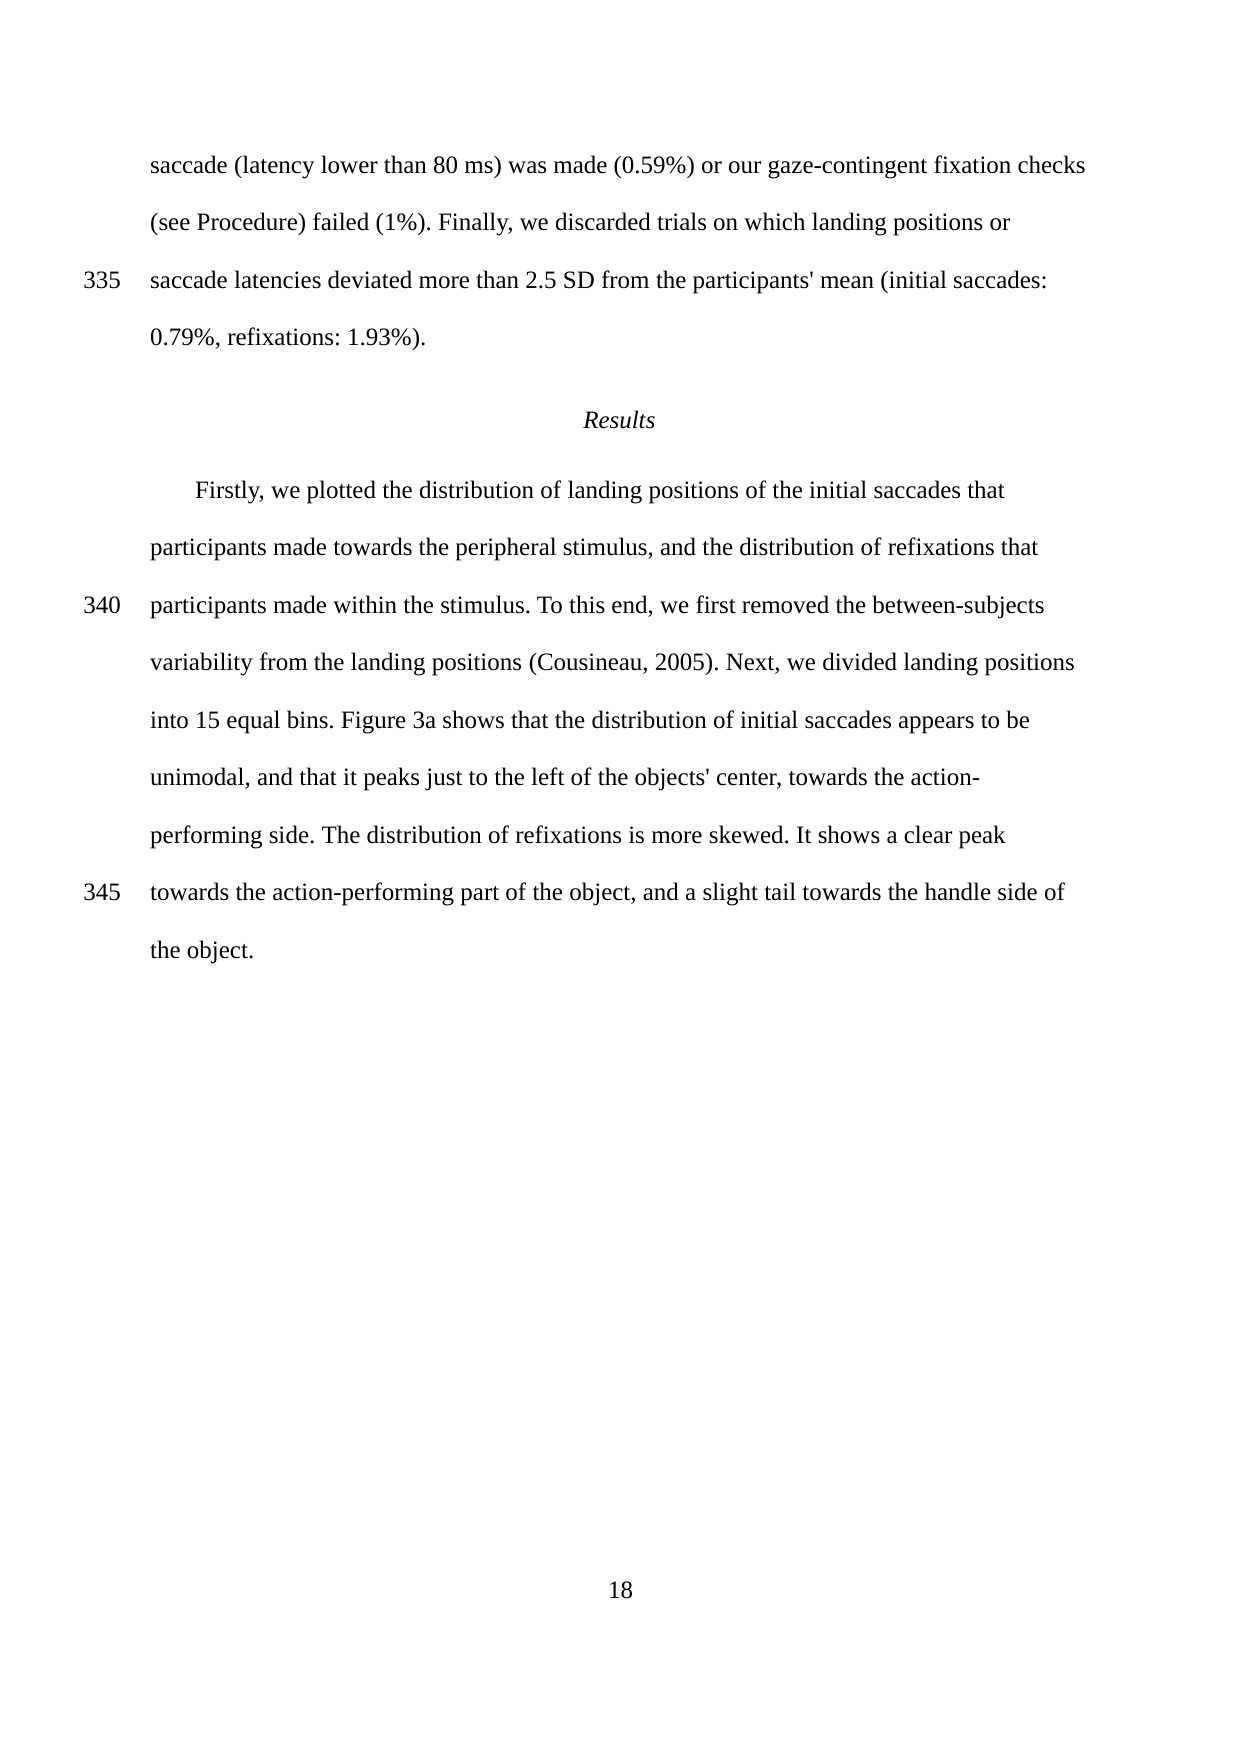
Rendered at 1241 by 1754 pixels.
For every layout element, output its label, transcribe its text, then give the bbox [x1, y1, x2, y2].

text Firstly, we plotted the distribution of landing positions of the initial saccades that participants made towards the peripheral stimulus, and the distribution of refixations that participants made within the stimulus. To this end, we first removed the between-subjects variability from the landing positions (Cousineau, 2005). Next, we divided landing positions into 15 equal bins. Figure 3a shows that the distribution of initial saccades appears to be unimodal, and that it peaks just to the left of the objects' center, towards the action-performing side. The distribution of refixations is more skewed. It shows a clear peak towards the action-performing part of the object, and a slight tail towards the handle side of the object. [150, 475, 1091, 964]
subtitle Results [150, 405, 1091, 434]
text saccade (latency lower than 80 ms) was made (0.59%) or our gaze-contingent fixation checks (see Procedure) failed (1%). Finally, we discarded trials on which landing positions or saccade latencies deviated more than 2.5 SD from the participants' mean (initial saccades: 0.79%, refixations: 1.93%). [150, 150, 1091, 351]
